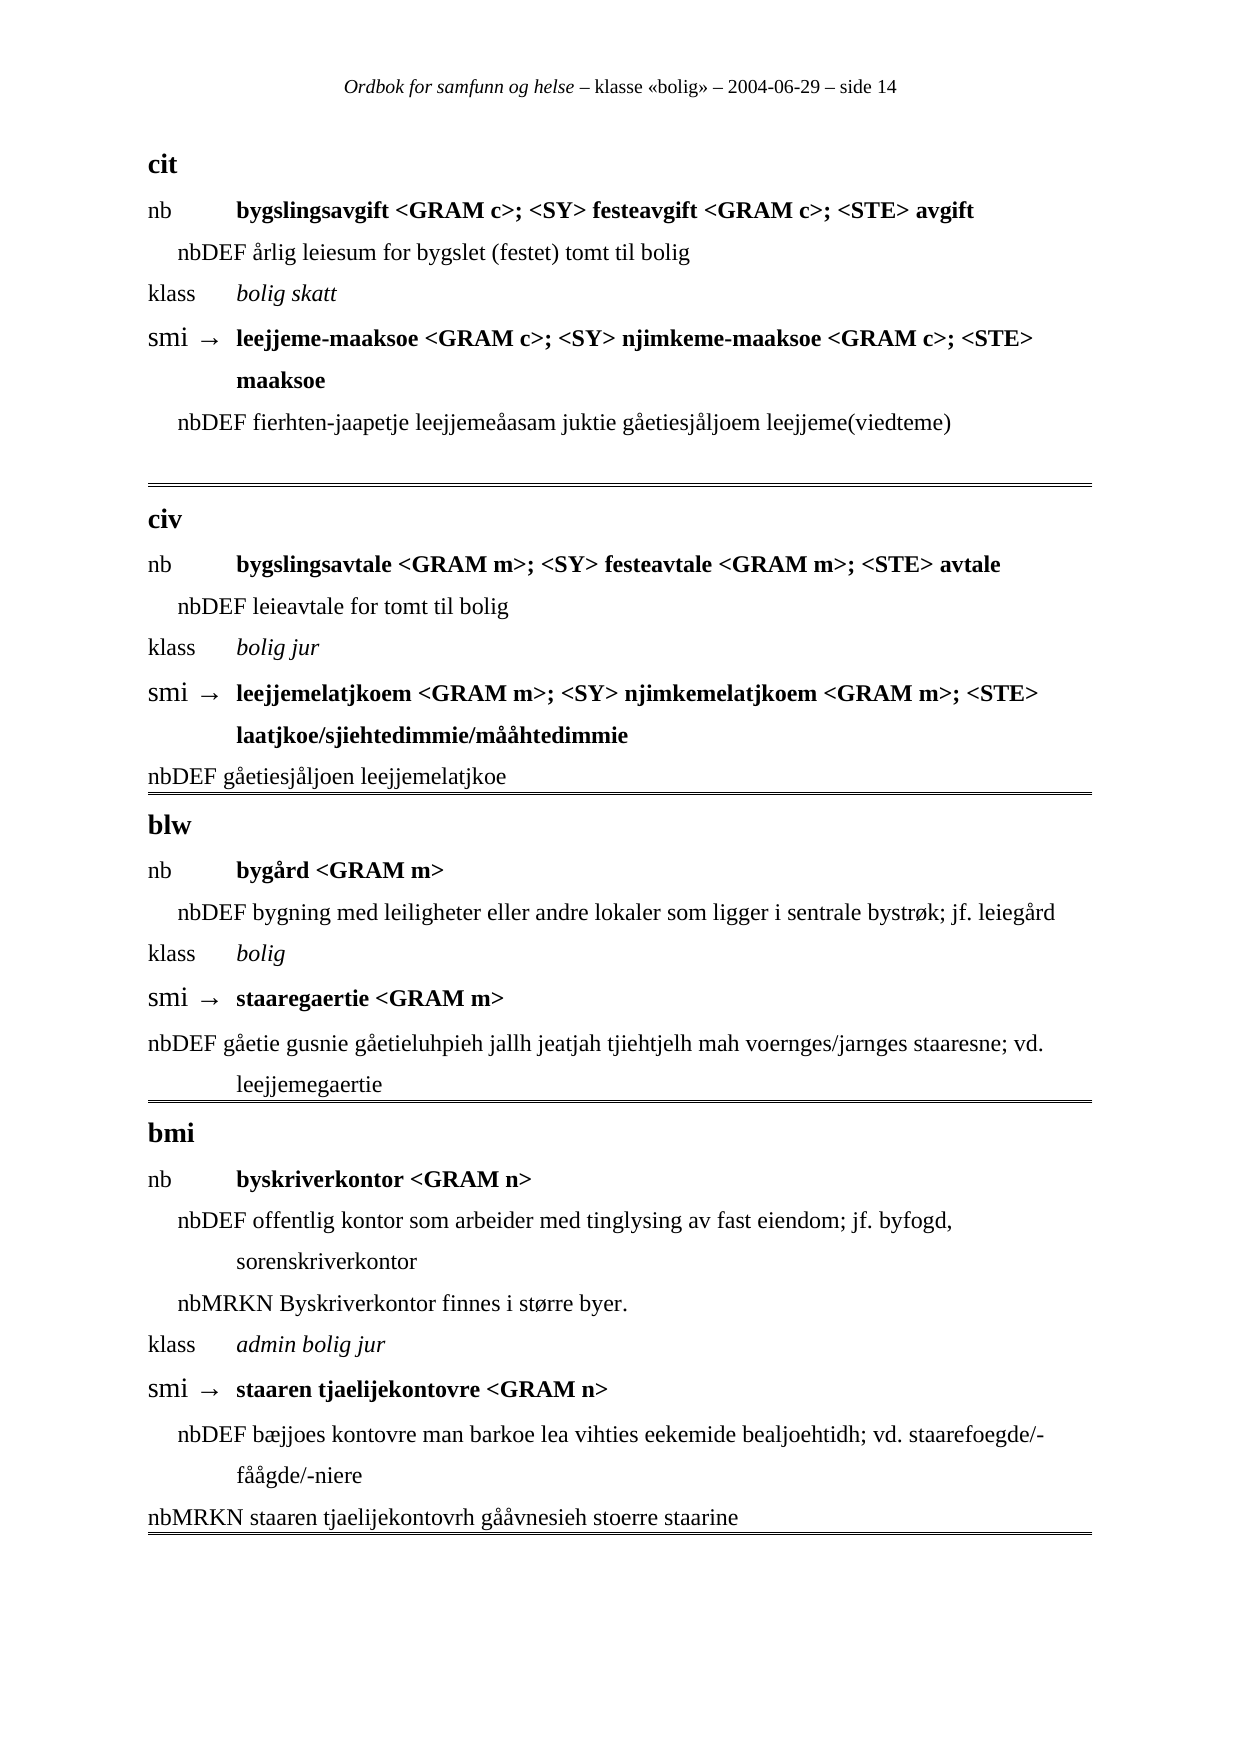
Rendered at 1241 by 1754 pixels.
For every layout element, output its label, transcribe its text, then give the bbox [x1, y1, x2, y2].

text klass bolig skatt [148, 279, 1092, 306]
text nbDEF gåetiesjåljoen leejjemelatjkoe [148, 762, 1092, 792]
text blw [148, 808, 1092, 840]
text nb bygslingsavtale <GRAM m>; <SY> festeavtale <GRAM m>; <STE> avtale [148, 551, 1092, 578]
text nb bygård <GRAM m> [148, 856, 1092, 884]
text nbMRKN staaren tjaelijekontovrh gååvnesieh stoerre staarine [148, 1503, 1092, 1532]
text smi → staaregaertie <GRAM m> [148, 980, 1092, 1013]
text smi → leejjeme-maaksoe <GRAM c>; <SY> njimkeme-maaksoe <GRAM c>; <STE> maaksoe [148, 320, 1092, 394]
text nbDEF fierhten-jaapetje leejjemeåasam juktie gåetiesjåljoem leejjeme(viedteme) [177, 408, 1092, 435]
text nb byskriverkontor <GRAM n> [148, 1164, 1092, 1192]
text civ [148, 502, 1092, 534]
text bmi [148, 1116, 1092, 1148]
text smi → leejjemelatjkoem <GRAM m>; <SY> njimkemelatjkoem <GRAM m>; <STE> laatjkoe/sjiehtedimmie/mååhtedimmie [148, 674, 1092, 748]
text klass bolig [148, 939, 1092, 967]
text nbDEF årlig leiesum for bygslet (festet) tomt til bolig [177, 237, 1092, 265]
text nbDEF bygning med leiligheter eller andre lokaler som ligger i sentrale bystrøk; jf. leiegård [177, 898, 1092, 925]
text klass bolig jur [148, 633, 1092, 661]
text nbDEF bæjjoes kontovre man barkoe lea vihties eekemide bealjoehtidh; vd. staarefoegde/-fåågde/-niere [177, 1420, 1092, 1489]
text nb bygslingsavgift <GRAM c>; <SY> festeavgift <GRAM c>; <STE> avgift [148, 196, 1092, 224]
text nbMRKN Byskriverkontor finnes i større byer. [177, 1289, 1092, 1316]
text nbDEF leieavtale for tomt til bolig [177, 592, 1092, 619]
text smi → staaren tjaelijekontovre <GRAM n> [148, 1371, 1092, 1404]
text cit [148, 148, 1092, 180]
text klass admin bolig jur [148, 1330, 1092, 1358]
text nbDEF gåetie gusnie gåetieluhpieh jallh jeatjah tjiehtjelh mah voernges/jarnges staaresne; vd. leejjemegaertie [148, 1029, 1092, 1100]
text nbDEF offentlig kontor som arbeider med tinglysing av fast eiendom; jf. byfogd, sorenskriverkontor [177, 1206, 1092, 1275]
